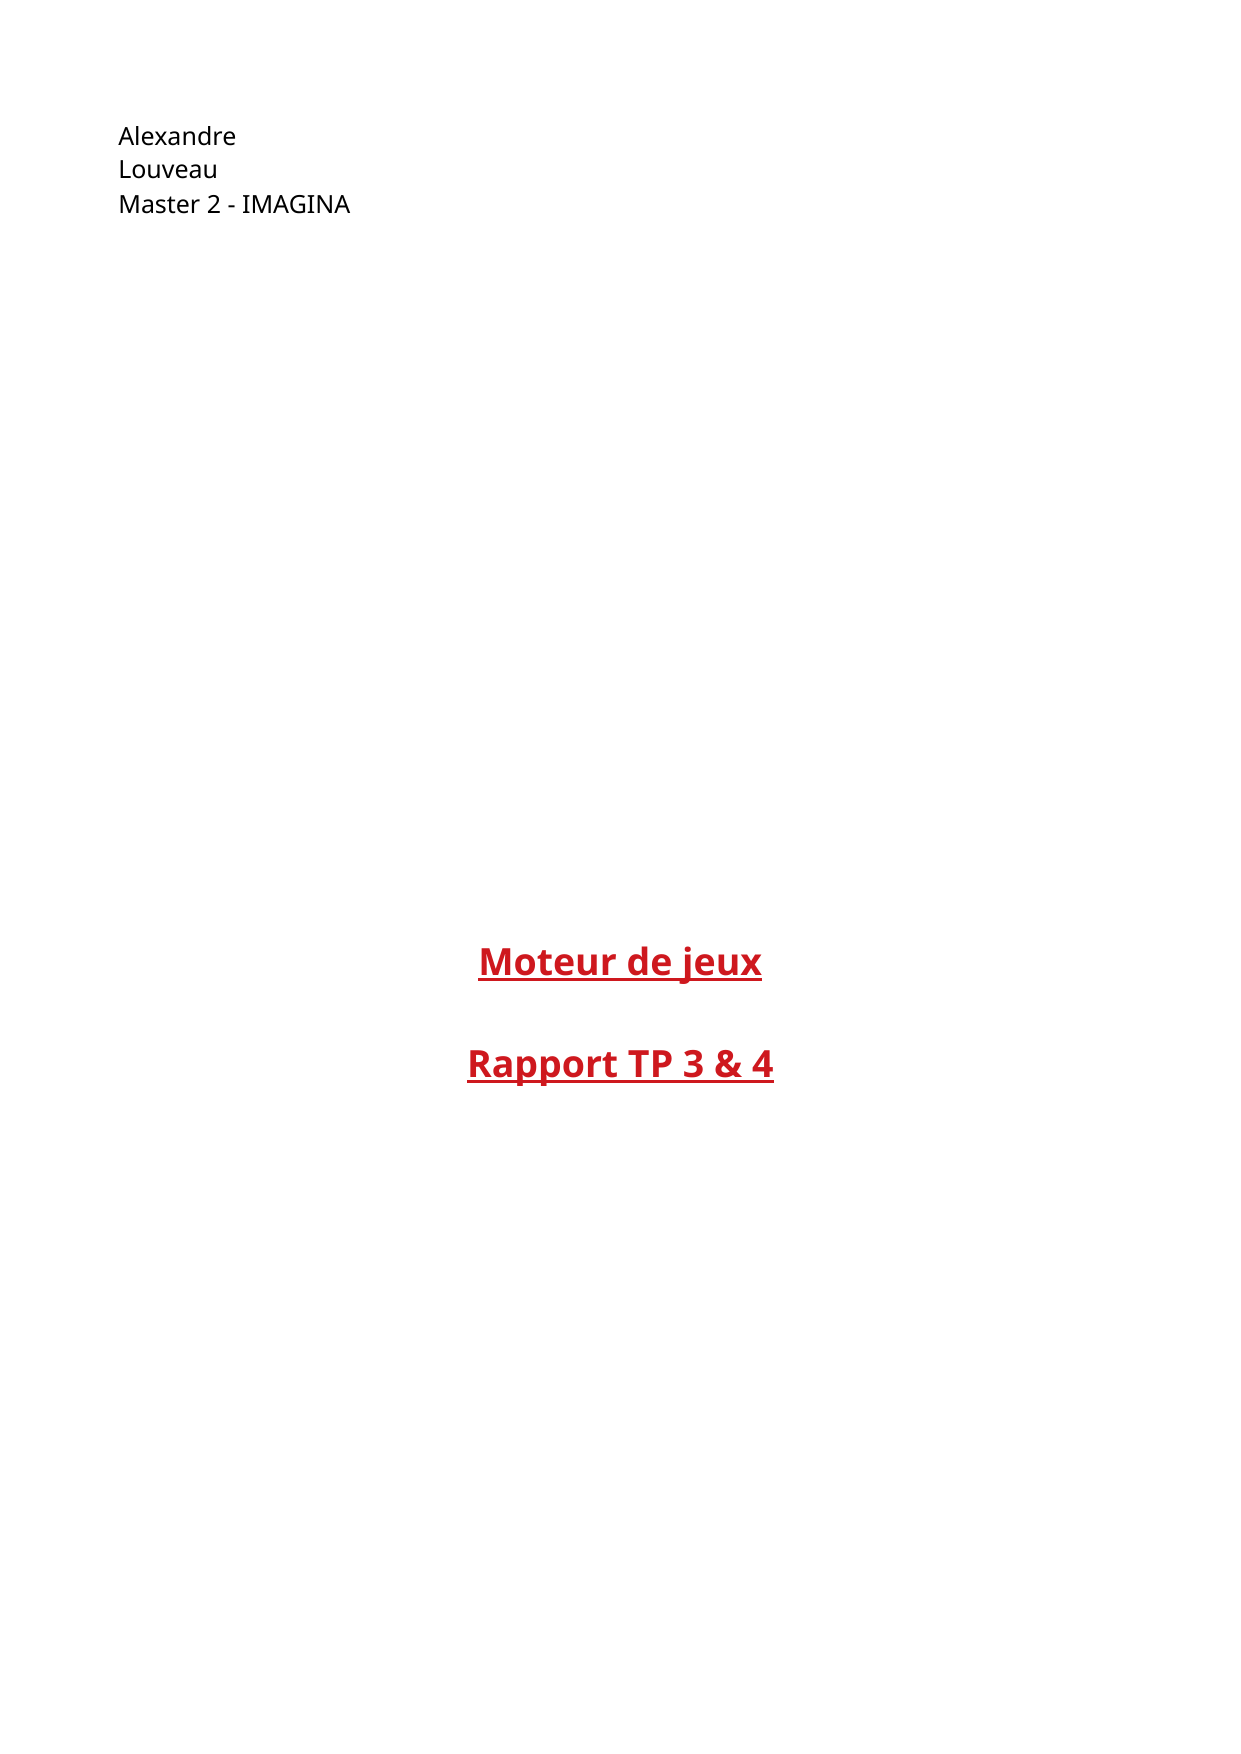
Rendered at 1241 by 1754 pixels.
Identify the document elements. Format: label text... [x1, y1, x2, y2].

text Master 2 - IMAGINA [118, 186, 1122, 220]
text Alexandre [118, 118, 1122, 152]
text Rapport TP 3 & 4 [118, 1037, 1122, 1088]
text Moteur de jeux [118, 935, 1122, 986]
text Louveau [118, 152, 1122, 186]
